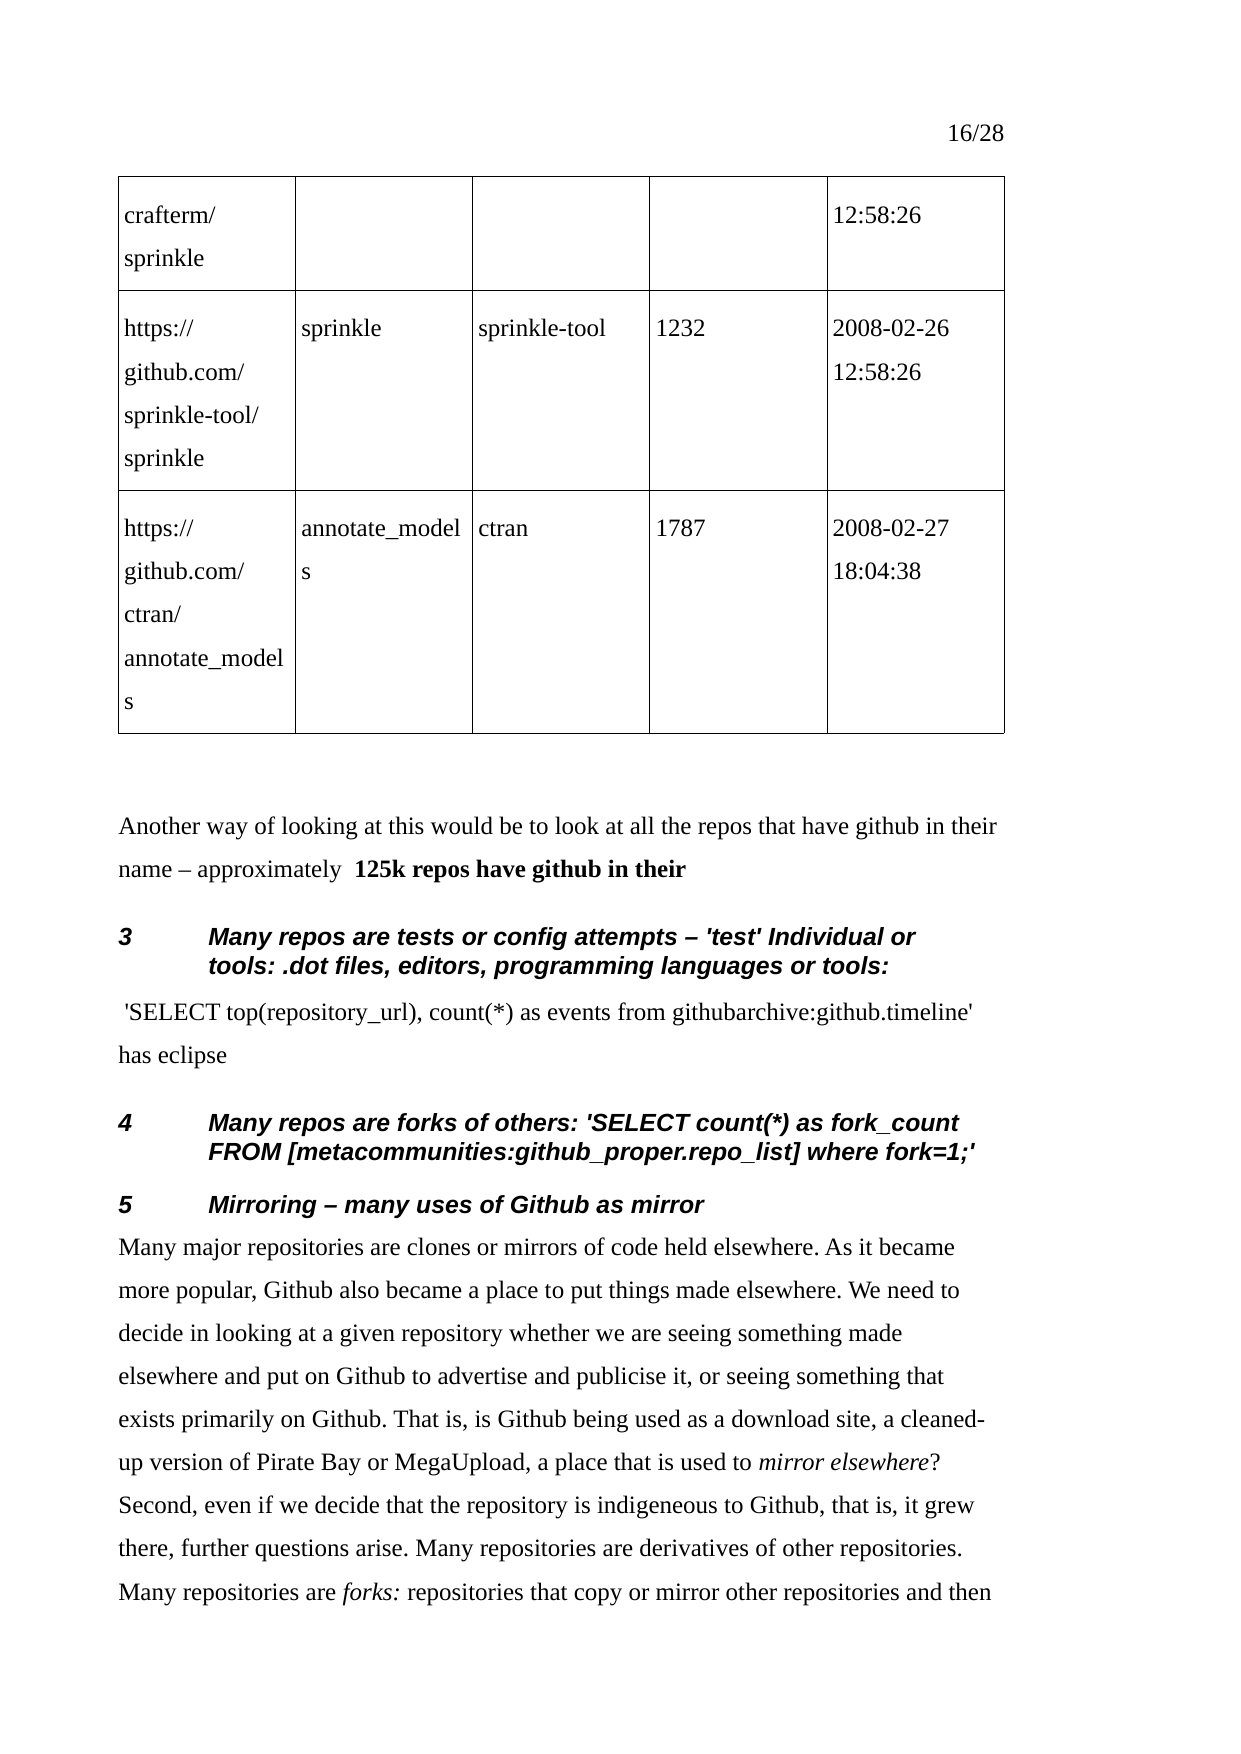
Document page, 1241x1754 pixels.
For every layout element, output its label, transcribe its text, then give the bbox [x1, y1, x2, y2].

table_cell [473, 177, 649, 290]
subtitle Many repos are forks of others: 'SELECT count(*) as fork_count FROM [metacommunities:github_proper.repo_list] where fork=1;' [118, 1108, 1004, 1166]
table_cell sprinkle [296, 291, 472, 490]
text Many major repositories are clones or mirrors of code held elsewhere. As it became more popular, Github also became a place to put things made elsewhere. We need to decide in looking at a given repository whether we are seeing something made elsewhere and put on Github to advertise and publicise it, or seeing something that exists primarily on Github. That is, is Github being used as a download site, a cleaned-up version of Pirate Bay or MegaUpload, a place that is used to mirror elsewhere? Second, even if we decide that the repository is indigeneous to Github, that is, it grew there, further questions arise. Many repositories are derivatives of other repositories. Many repositories are forks: repositories that copy or mirror other repositories and then [118, 1232, 1004, 1605]
table_cell 1787 [650, 491, 827, 733]
text Another way of looking at this would be to look at all the repos that have github in their name – approximately 125k repos have github in their [118, 811, 1004, 883]
table_cell [296, 177, 472, 290]
subtitle Mirroring – many uses of Github as mirror [118, 1191, 1004, 1219]
table_cell 12:58:26 [828, 177, 1004, 290]
subtitle Many repos are tests or config attempts – 'test' Individual or tools: .dot files, editors, programming languages or tools: [118, 922, 1004, 979]
table_cell https://github.com/ctran/annotate_models [119, 491, 295, 733]
table_cell https://github.com/sprinkle-tool/sprinkle [119, 291, 295, 490]
table_cell crafterm/sprinkle [119, 177, 295, 290]
table_cell sprinkle-tool [473, 291, 649, 490]
table_cell [650, 177, 827, 290]
table_cell 2008-02-27 18:04:38 [828, 491, 1004, 733]
table_cell 1232 [650, 291, 827, 490]
text 'SELECT top(repository_url), count(*) as events from githubarchive:github.timeline' has eclipse [118, 997, 1004, 1069]
table_cell 2008-02-26 12:58:26 [828, 291, 1004, 490]
table_cell annotate_models [296, 491, 472, 733]
table_cell ctran [473, 491, 649, 733]
